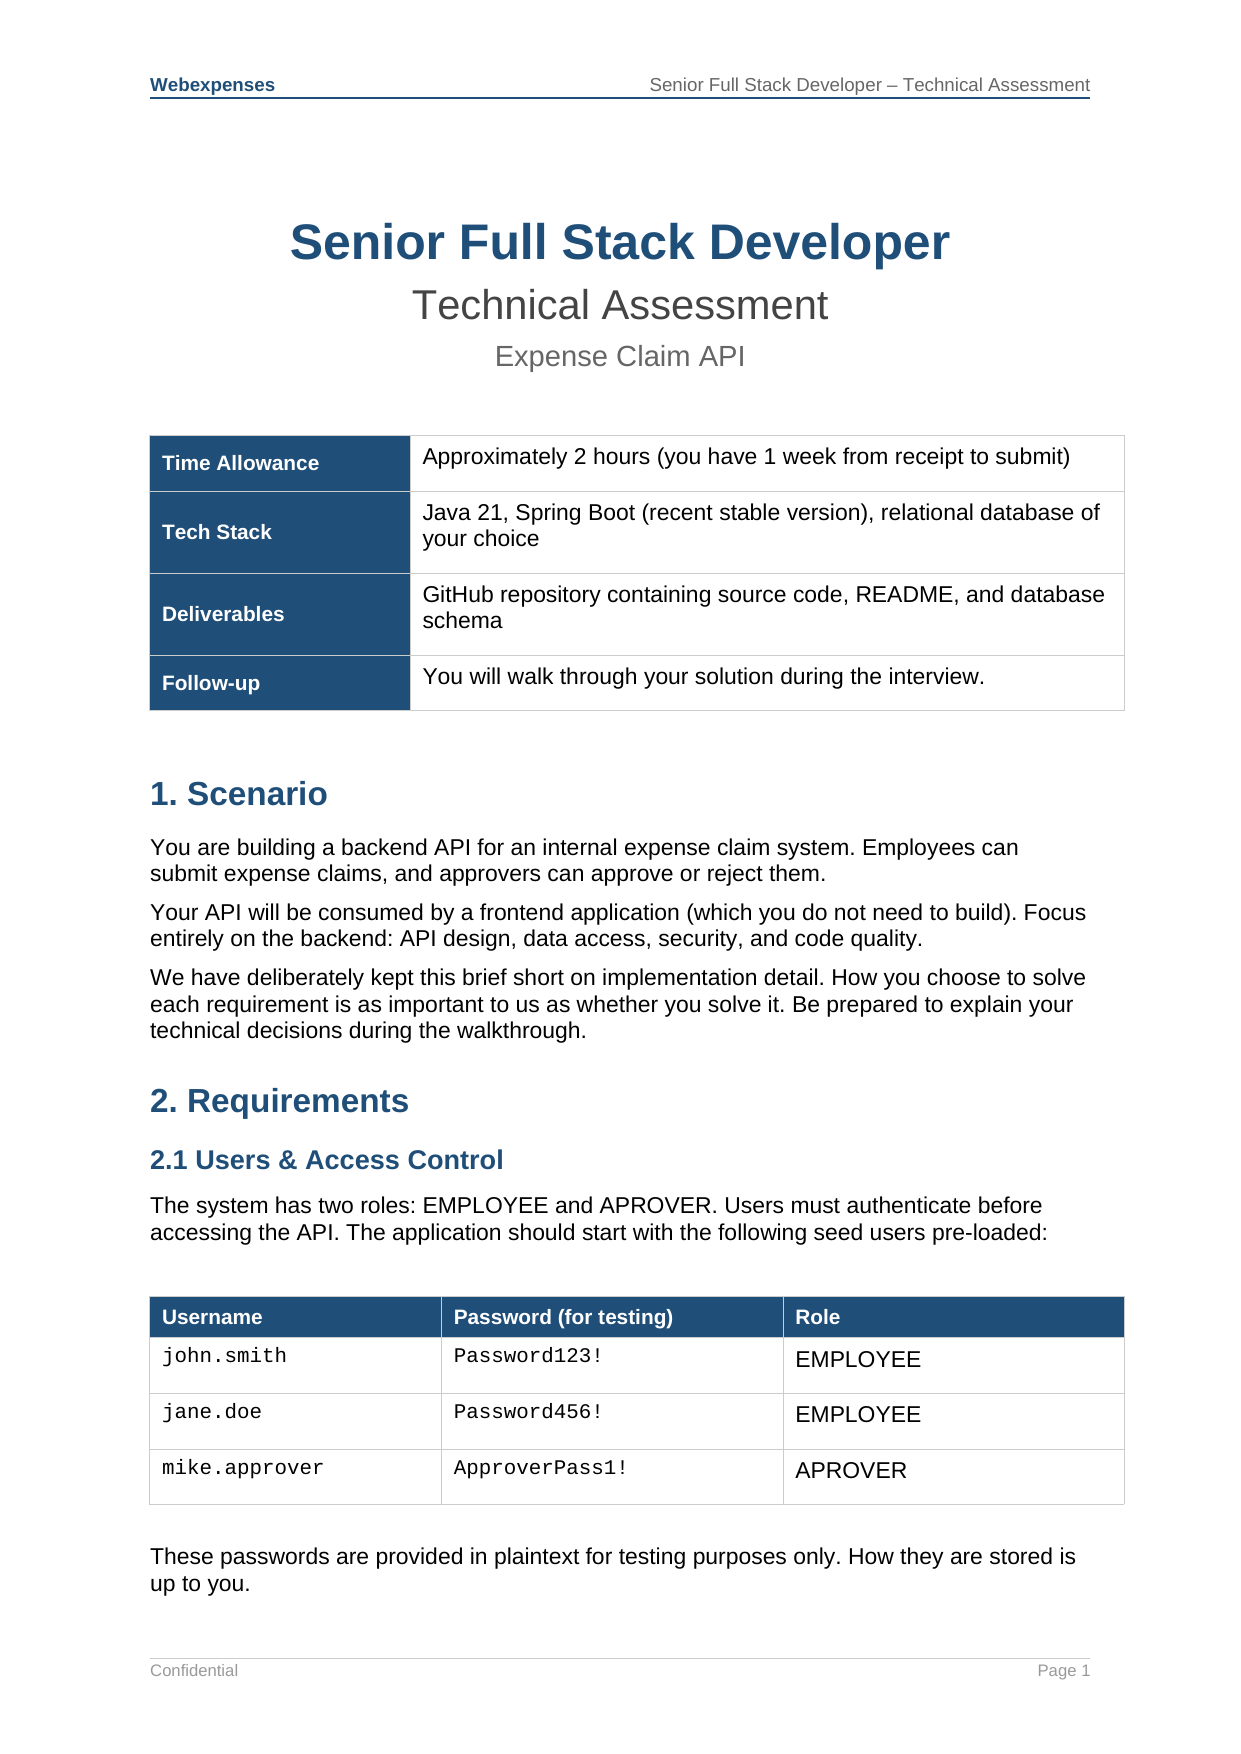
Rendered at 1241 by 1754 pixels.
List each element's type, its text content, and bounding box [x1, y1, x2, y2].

table_cell You will walk through your solution during the interview. [411, 656, 1124, 710]
table_cell Tech Stack [150, 492, 410, 573]
table_cell mike.approver [150, 1450, 441, 1504]
subtitle 1. Scenario [150, 774, 1090, 813]
table_cell john.smith [150, 1338, 441, 1393]
table_cell ApproverPass1! [442, 1450, 783, 1504]
text We have deliberately kept this brief short on implementation detail. How you choose to solve each requirement is as important to us as whether you solve it. Be prepared to explain your technical decisions during the walkthrough. [150, 964, 1090, 1043]
table_header Username [150, 1297, 441, 1337]
table_header Time Allowance [150, 436, 410, 491]
table_header Role [784, 1297, 1124, 1337]
text The system has two roles: EMPLOYEE and APROVER. Users must authenticate before accessing the API. The application should start with the following seed users pre-loaded: [150, 1192, 1090, 1245]
table_cell GitHub repository containing source code, README, and database schema [411, 574, 1124, 655]
table_cell Password456! [442, 1394, 783, 1448]
table_cell Follow-up [150, 656, 410, 710]
text Expense Claim API [150, 339, 1090, 372]
table_cell EMPLOYEE [784, 1394, 1124, 1448]
text Senior Full Stack Developer [150, 212, 1090, 270]
subtitle 2. Requirements [150, 1081, 1090, 1119]
subtitle 2.1 Users & Access Control [150, 1144, 1090, 1175]
text Your API will be consumed by a frontend application (which you do not need to build). Focus entirely on the backend: API design, data access, security, and code quality. [150, 899, 1090, 952]
table_header Approximately 2 hours (you have 1 week from receipt to submit) [411, 436, 1124, 491]
text You are building a backend API for an internal expense claim system. Employees can submit expense claims, and approvers can approve or reject them. [150, 834, 1090, 886]
table_cell Java 21, Spring Boot (recent stable version), relational database of your choice [411, 492, 1124, 573]
table_cell jane.doe [150, 1394, 441, 1448]
table_cell EMPLOYEE [784, 1338, 1124, 1393]
table_header Password (for testing) [442, 1297, 783, 1337]
table_cell APROVER [784, 1450, 1124, 1504]
text These passwords are provided in plaintext for testing purposes only. How they are stored is up to you. [150, 1543, 1090, 1596]
text Technical Assessment [150, 280, 1090, 328]
table_cell Deliverables [150, 574, 410, 655]
table_cell Password123! [442, 1338, 783, 1393]
